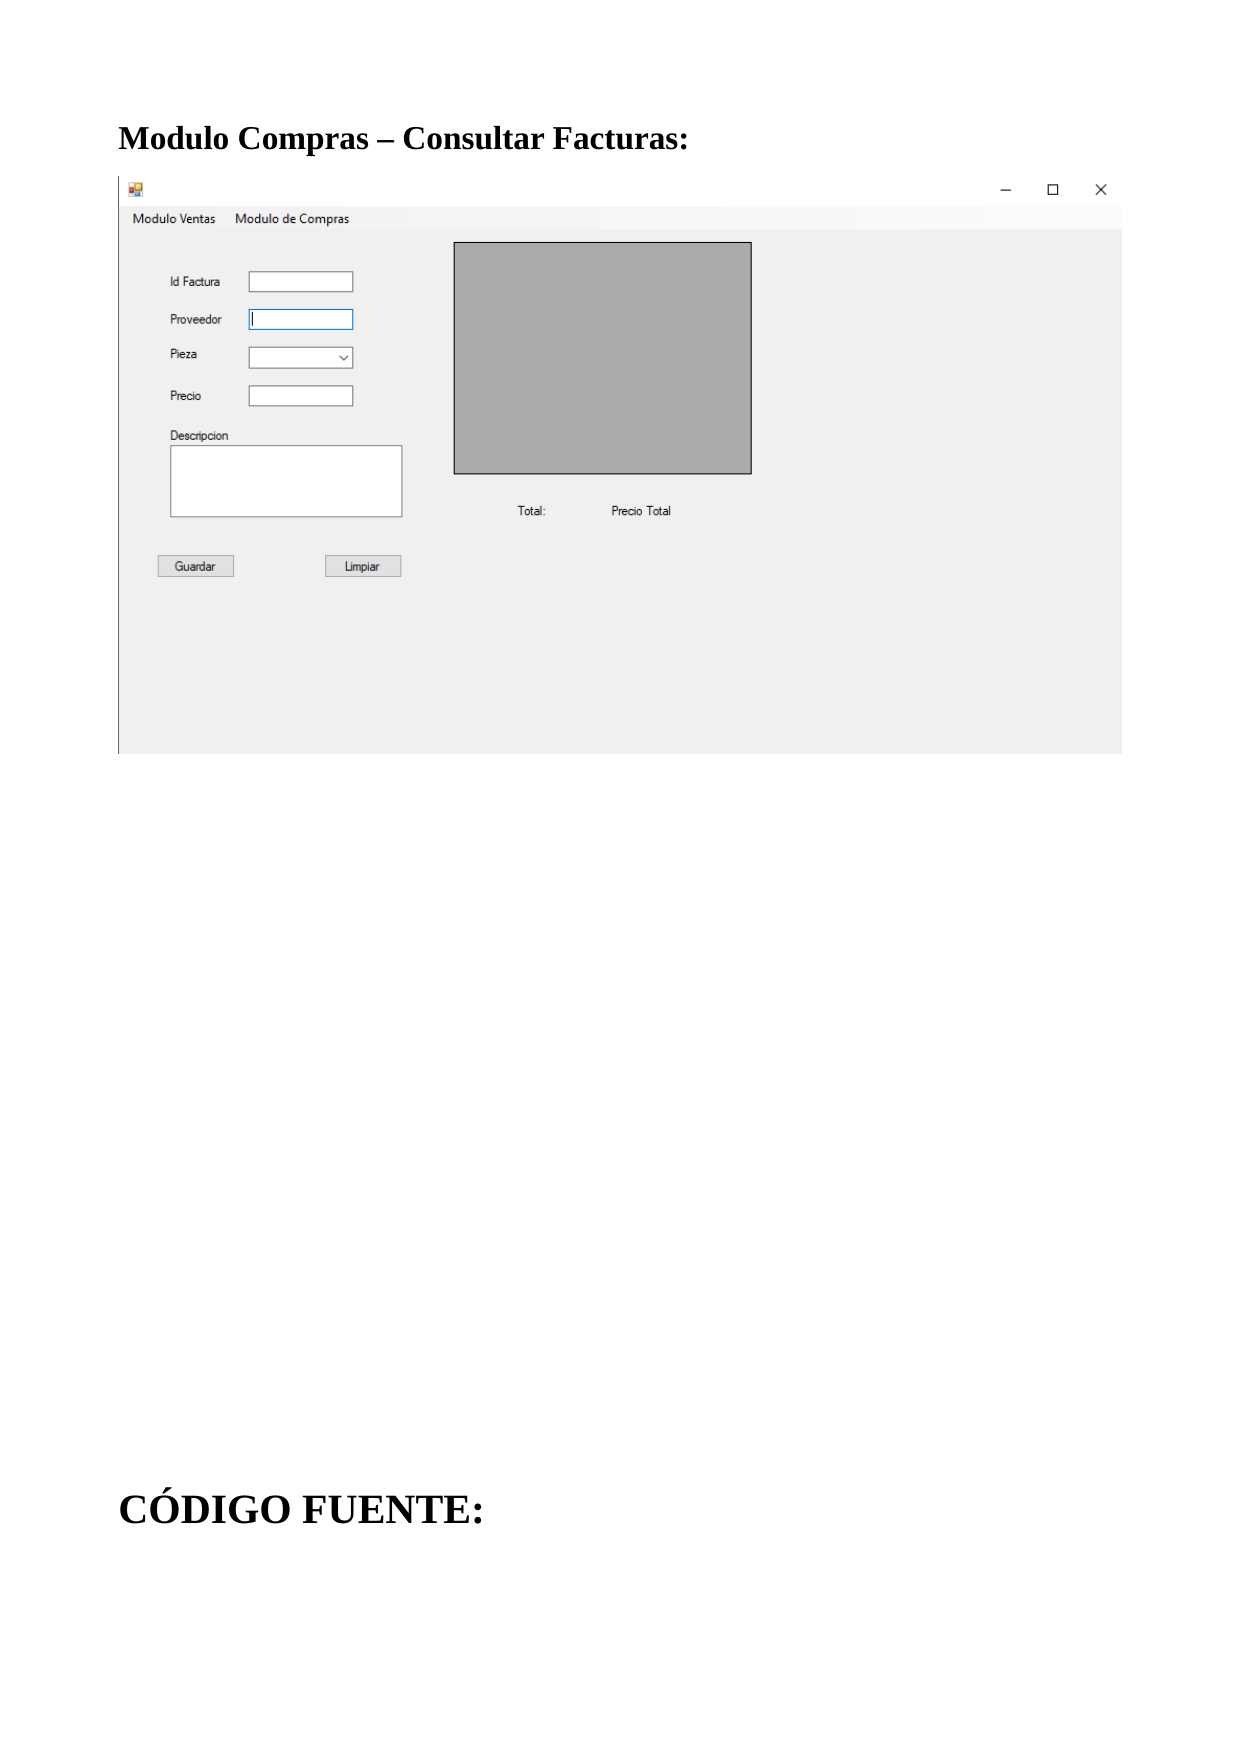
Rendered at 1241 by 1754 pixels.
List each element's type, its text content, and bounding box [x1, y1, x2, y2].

picture [118, 176, 1123, 754]
text CÓDIGO FUENTE: [118, 1484, 1122, 1532]
text Modulo Compras – Consultar Facturas: [118, 118, 1122, 156]
